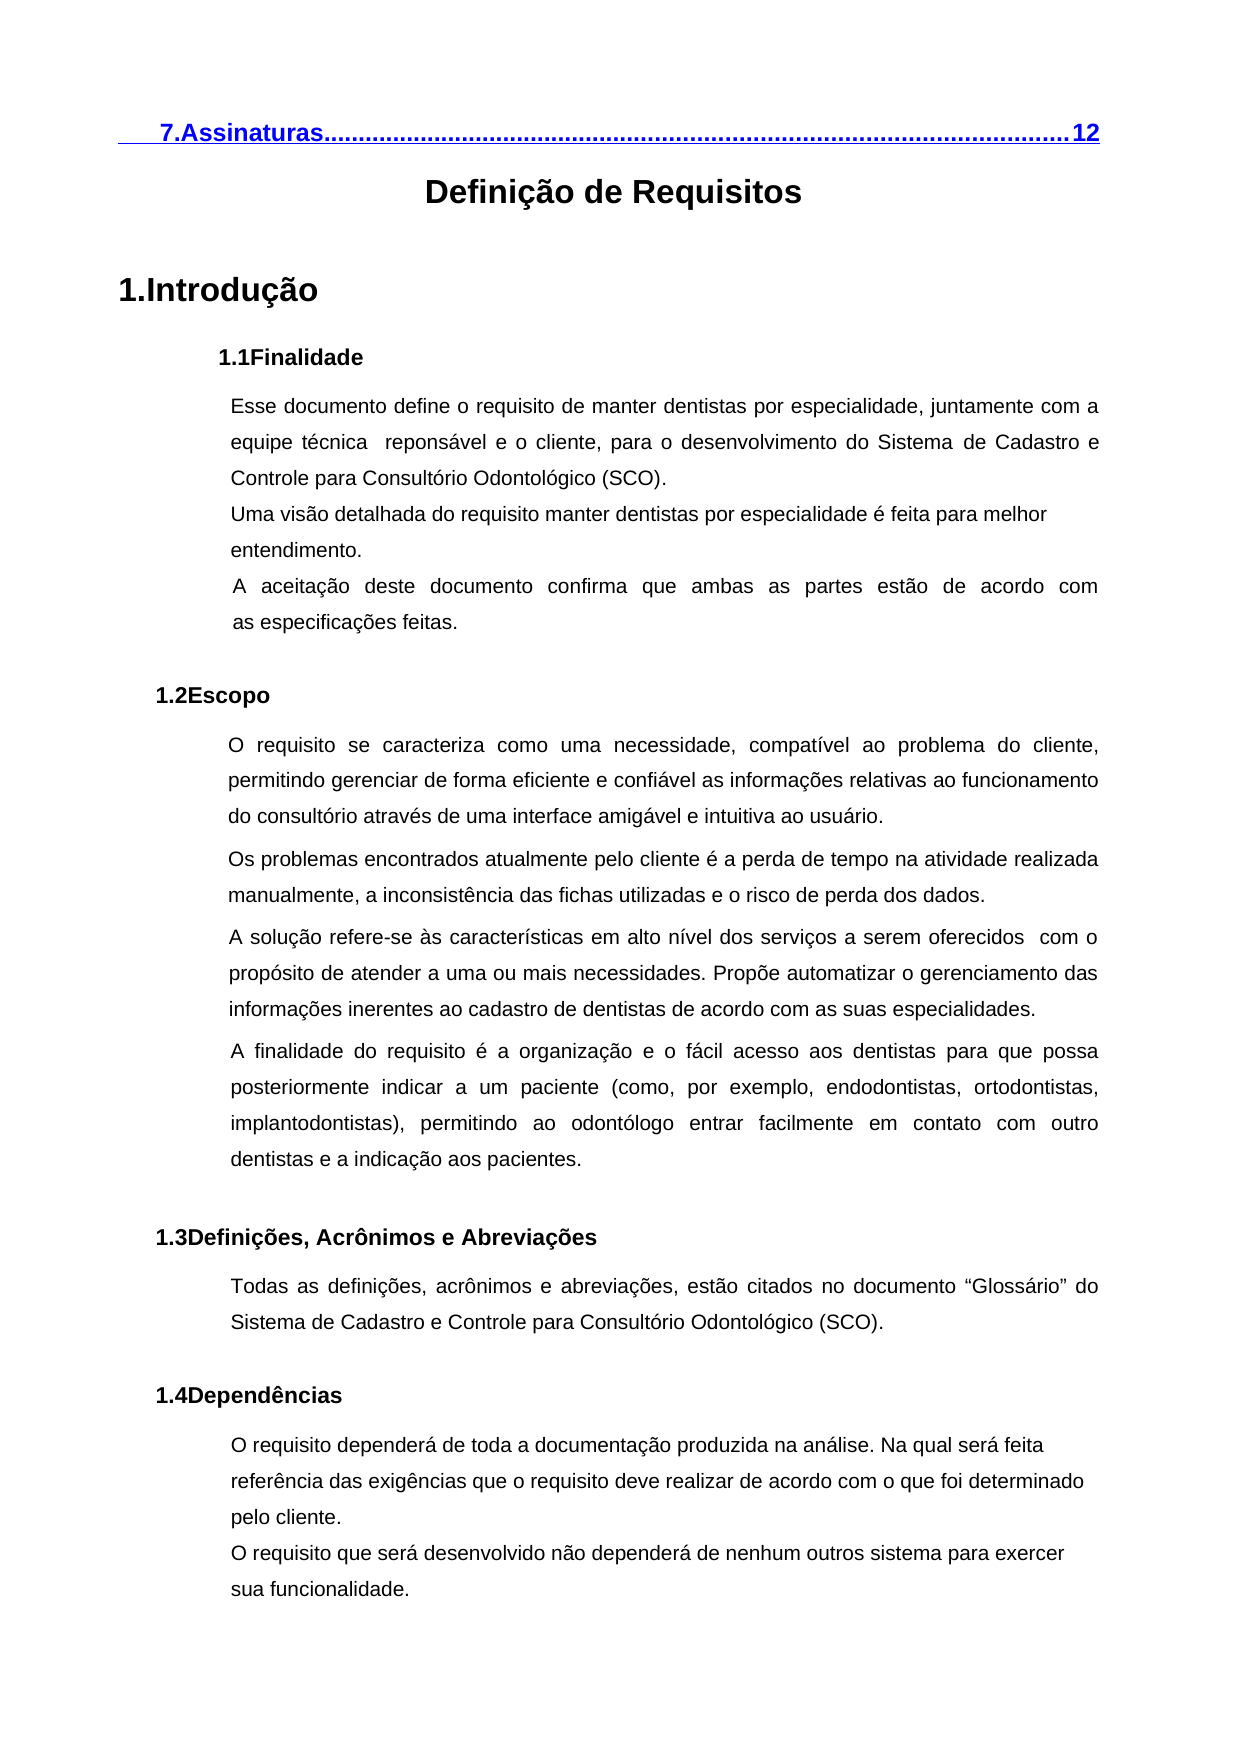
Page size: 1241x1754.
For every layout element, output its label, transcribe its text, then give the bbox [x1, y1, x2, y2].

text A aceitação deste documento confirma que ambas as partes estão de acordo com as especificações feitas. [232, 574, 1100, 634]
text O requisito que será desenvolvido não dependerá de nenhum outros sistema para exercer sua funcionalidade. [231, 1540, 1100, 1600]
subtitle Definição de Requisitos [118, 172, 1100, 210]
subtitle Dependências [155, 1382, 1100, 1409]
text A solução refere-se às características em alto nível dos serviços a serem oferecidos com o propósito de atender a uma ou mais necessidades. Propõe automatizar o gerenciamento das informações inerentes ao cadastro de dentistas de acordo com as suas especialidades. [229, 924, 1100, 1020]
text Esse documento define o requisito de manter dentistas por especialidade, juntamente com a equipe técnica reponsável e o cliente, para o desenvolvimento do Sistema de Cadastro e Controle para Consultório Odontológico (SCO). [230, 394, 1100, 490]
text Todas as definições, acrônimos e abreviações, estão citados no documento “Glossário” do Sistema de Cadastro e Controle para Consultório Odontológico (SCO). [230, 1274, 1100, 1334]
text 7.Assinaturas 12 [118, 118, 1100, 143]
text O requisito dependerá de toda a documentação produzida na análise. Na qual será feita referência das exigências que o requisito deve realizar de acordo com o que foi determinado pelo cliente. [231, 1433, 1100, 1528]
text Uma visão detalhada do requisito manter dentistas por especialidade é feita para melhor entendimento. [230, 502, 1100, 562]
text Os problemas encontrados atualmente pelo cliente é a perda de tempo na atividade realizada manualmente, a inconsistência das fichas utilizadas e o risco de perda dos dados. [228, 846, 1100, 906]
subtitle Introdução [118, 270, 1100, 309]
subtitle Definições, Acrônimos e Abreviações [155, 1224, 1100, 1250]
text A finalidade do requisito é a organização e o fácil acesso aos dentistas para que possa posteriormente indicar a um paciente (como, por exemplo, endodontistas, ortodontistas, implantodontistas), permitindo ao odontólogo entrar facilmente em contato com outro dentistas e a indicação aos pacientes. [230, 1039, 1100, 1170]
subtitle Finalidade [218, 344, 1100, 370]
text O requisito se caracteriza como uma necessidade, compatível ao problema do cliente, permitindo gerenciar de forma eficiente e confiável as informações relativas ao funcionamento do consultório através de uma interface amigável e intuitiva ao usuário. [228, 732, 1100, 828]
subtitle Escopo [155, 682, 1100, 708]
